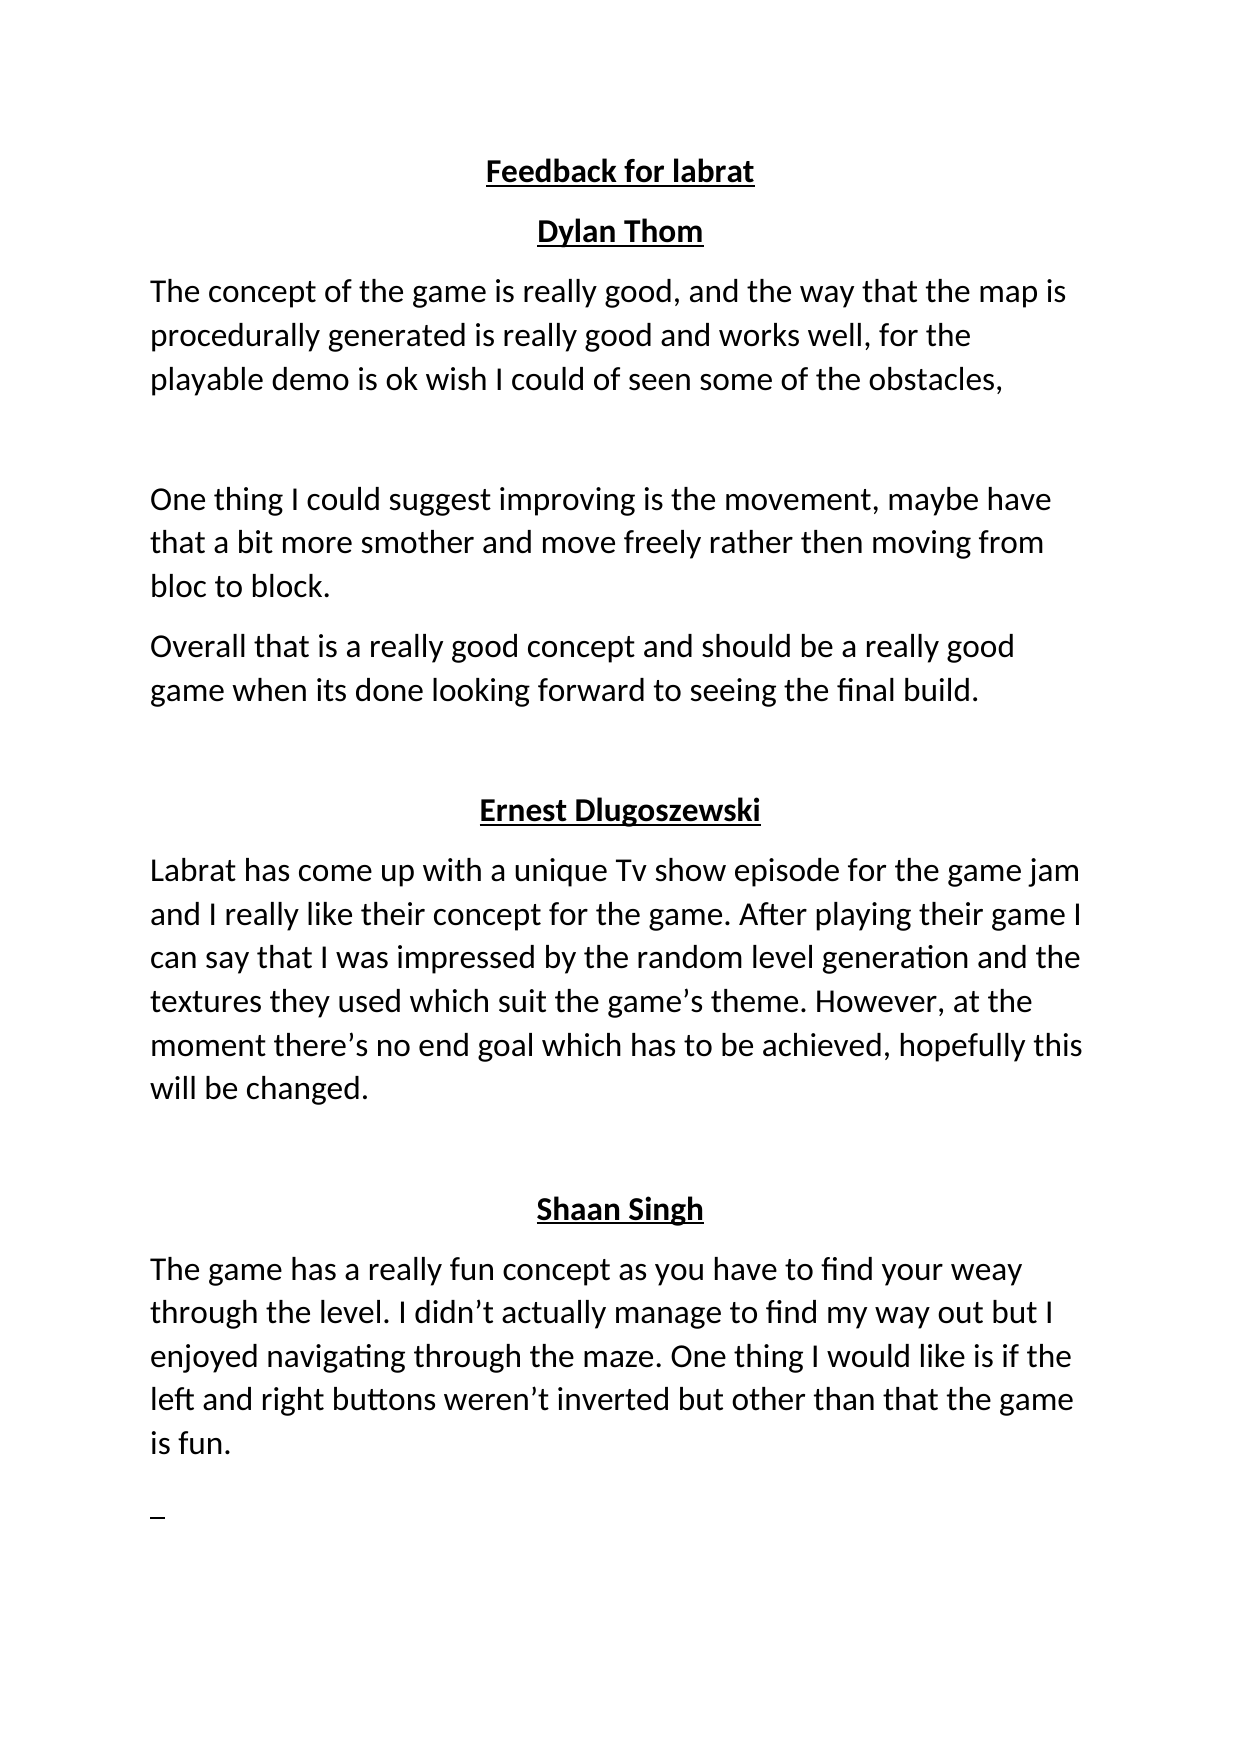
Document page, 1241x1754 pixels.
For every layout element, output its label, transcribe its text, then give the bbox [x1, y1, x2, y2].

text The concept of the game is really good, and the way that the map is procedurally generated is really good and works well, for the playable demo is ok wish I could of seen some of the obstacles, [150, 270, 1090, 398]
text Feedback for labrat [150, 150, 1090, 191]
text Overall that is a really good concept and should be a really good game when its done looking forward to seeing the final build. [150, 625, 1090, 709]
text One thing I could suggest improving is the movement, maybe have that a bit more smother and move freely rather then moving from bloc to block. [150, 478, 1090, 606]
text Shaan Singh [150, 1187, 1090, 1228]
text Dylan Thom [150, 210, 1090, 251]
text The game has a really fun concept as you have to find your weay through the level. I didn’t actually manage to find my way out but I enjoyed navigating through the maze. One thing I would like is if the left and right buttons weren’t inverted but other than that the game is fun. [150, 1248, 1090, 1463]
text Ernest Dlugoszewski [150, 789, 1090, 830]
text Labrat has come up with a unique Tv show episode for the game jam and I really like their concept for the game. After playing their game I can say that I was impressed by the random level generation and the textures they used which suit the game’s theme. However, at the moment there’s no end goal which has to be achieved, hopefully this will be changed. [150, 849, 1090, 1108]
